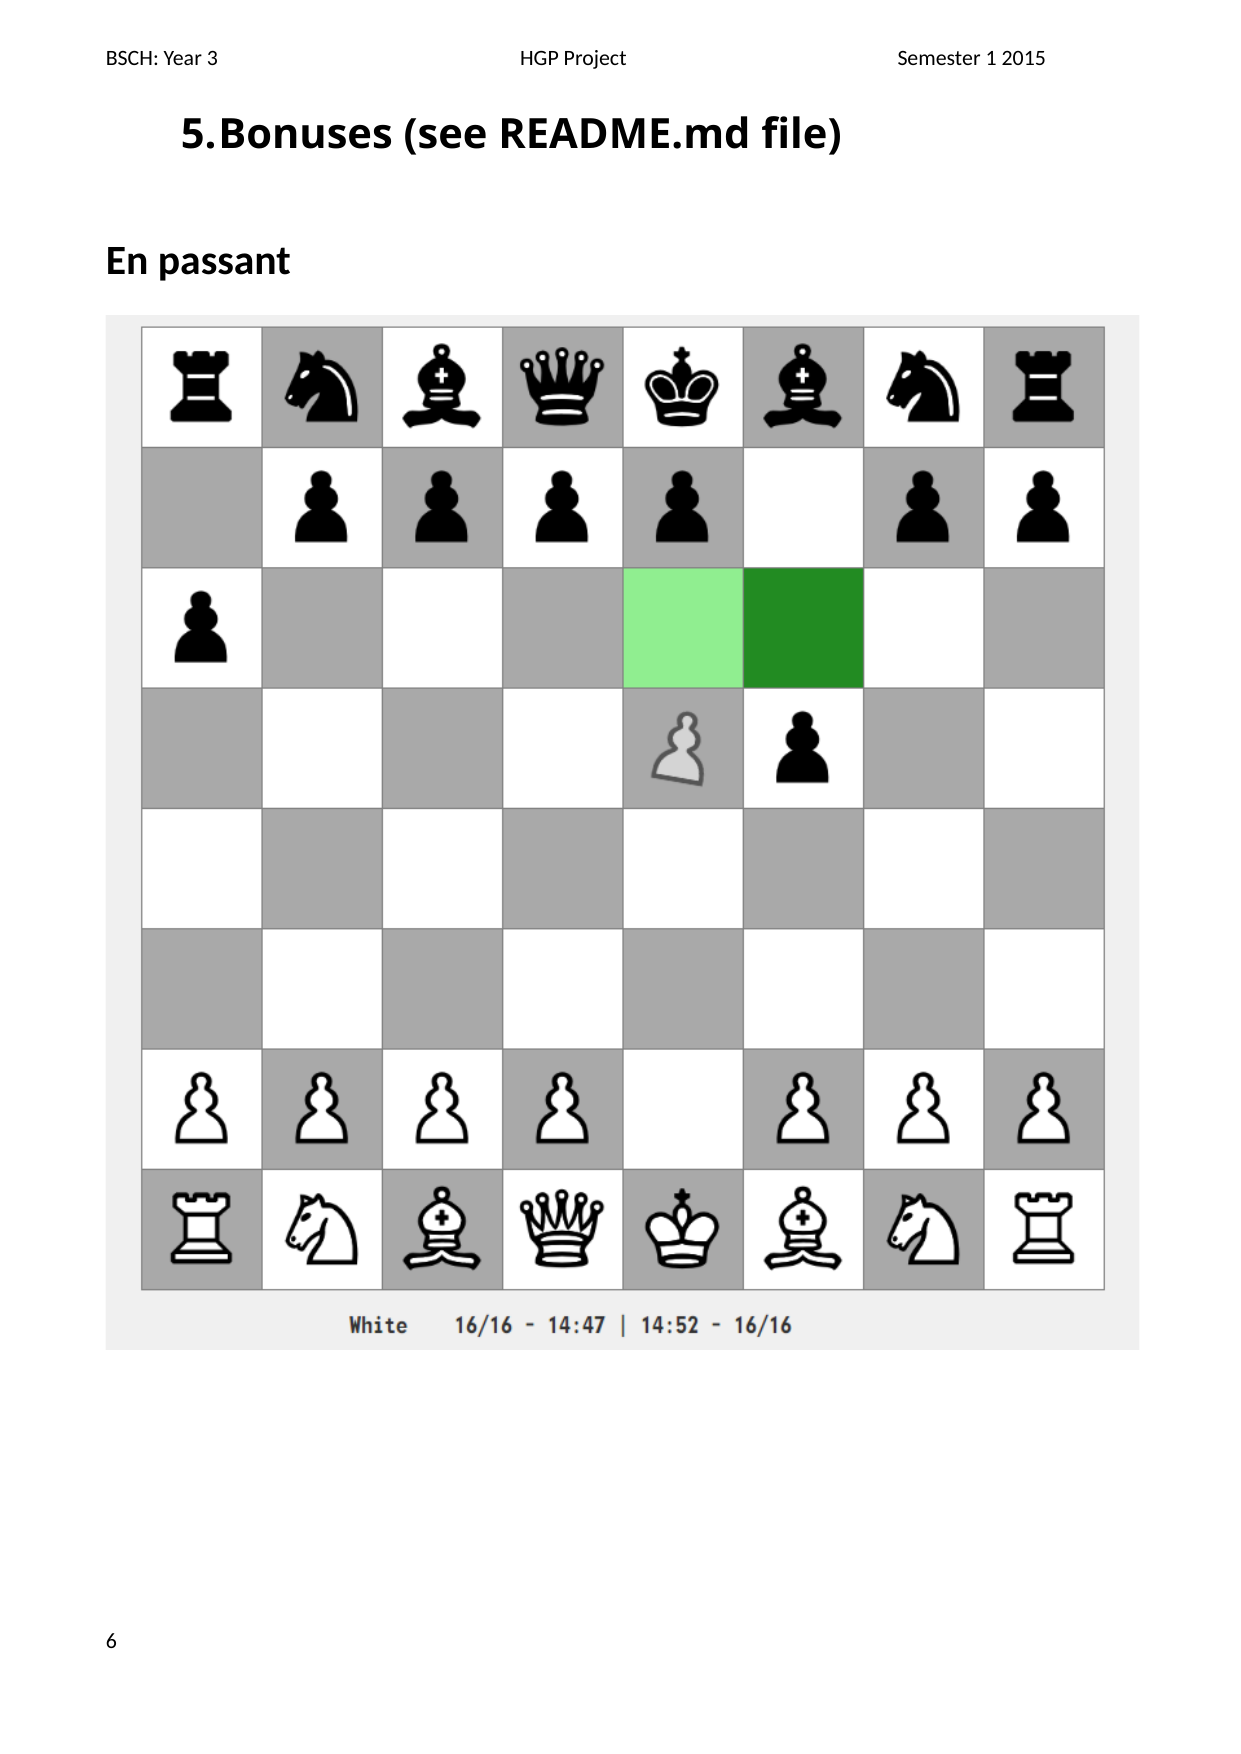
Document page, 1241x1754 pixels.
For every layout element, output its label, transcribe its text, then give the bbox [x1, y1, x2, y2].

picture [105, 315, 1140, 1350]
subtitle En passant [106, 234, 1139, 285]
subtitle Bonuses (see README.md file) [181, 103, 1139, 160]
